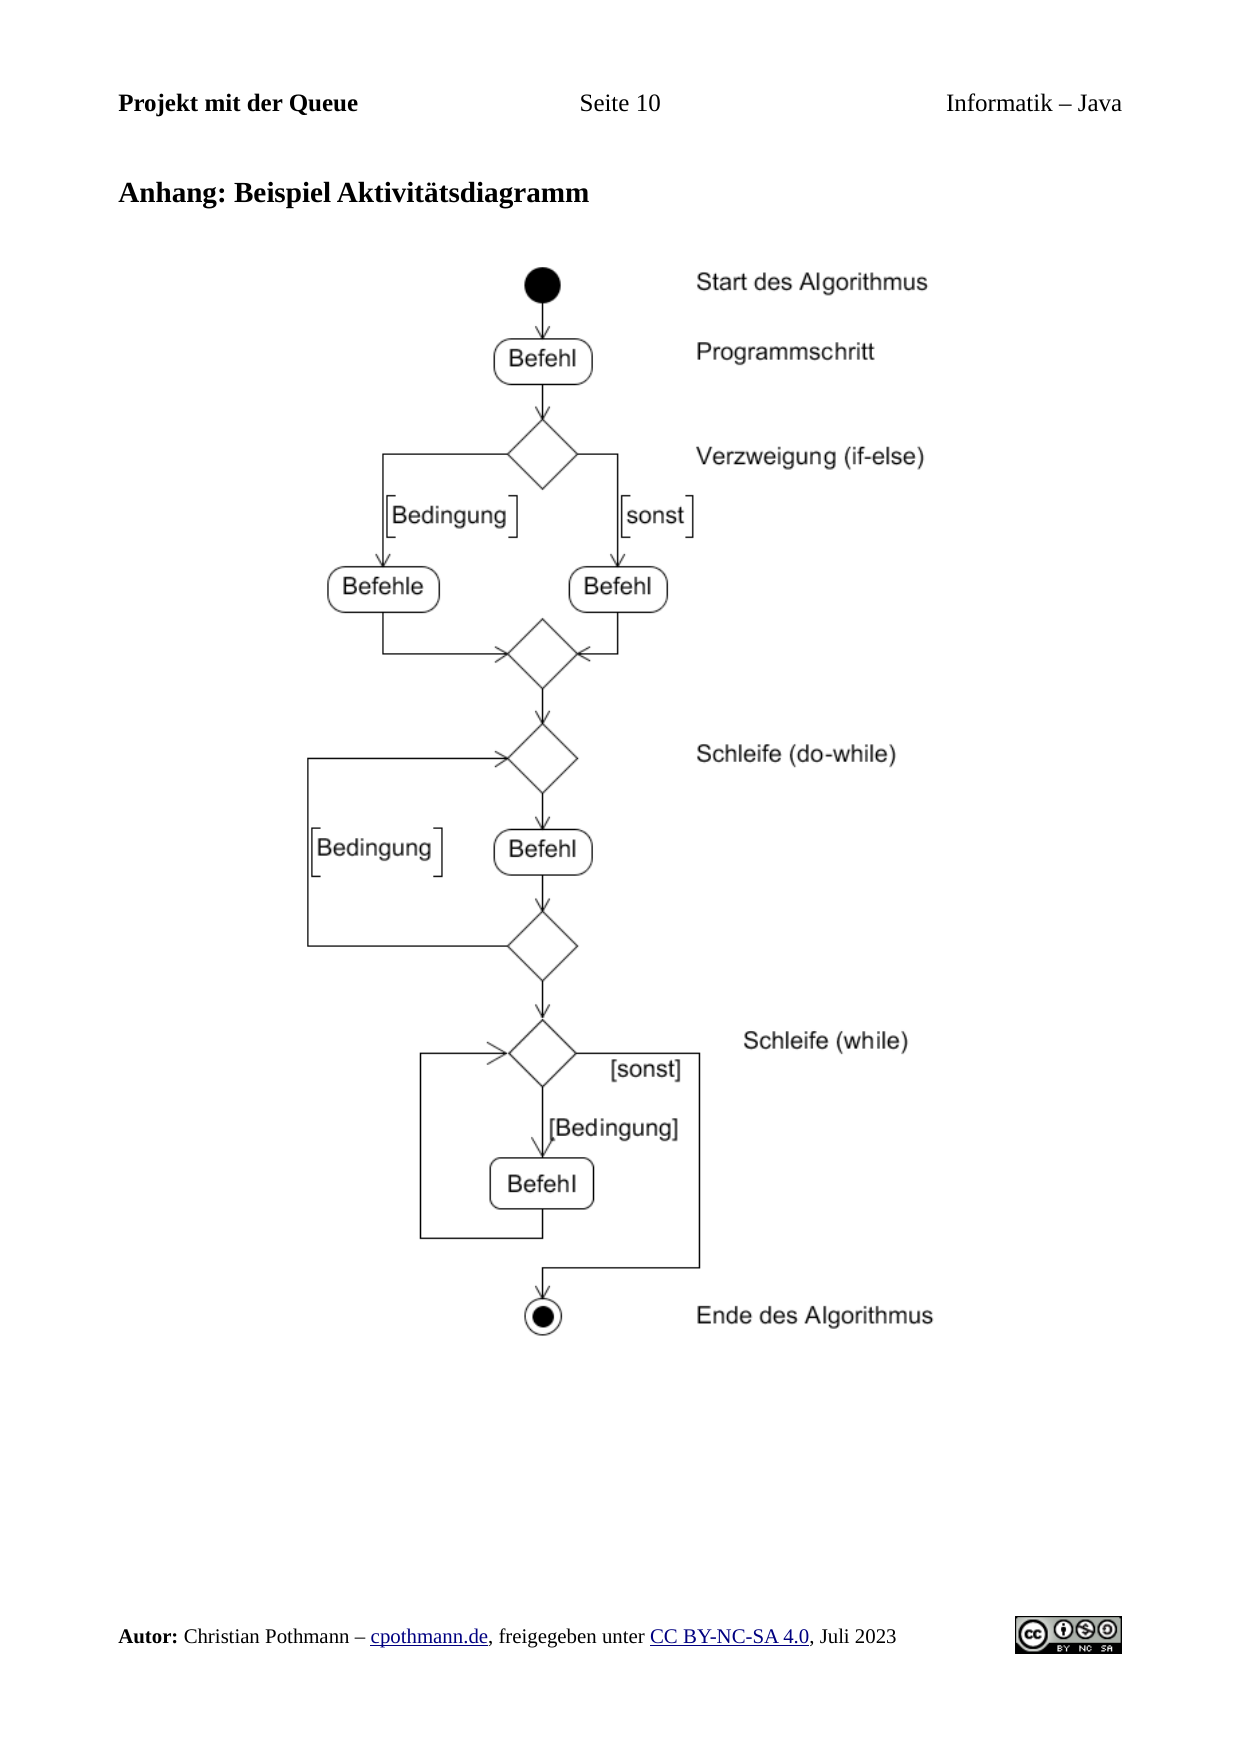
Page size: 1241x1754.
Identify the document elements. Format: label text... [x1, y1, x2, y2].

text Autor: Christian Pothmann – cpothmann.de, freigegeben unter CC BY-NC-SA 4.0, Juli 2023 [118, 1624, 1015, 1648]
picture [306, 266, 935, 1337]
text Anhang: Beispiel Aktivitätsdiagramm [118, 176, 1122, 209]
picture [1015, 1616, 1122, 1654]
